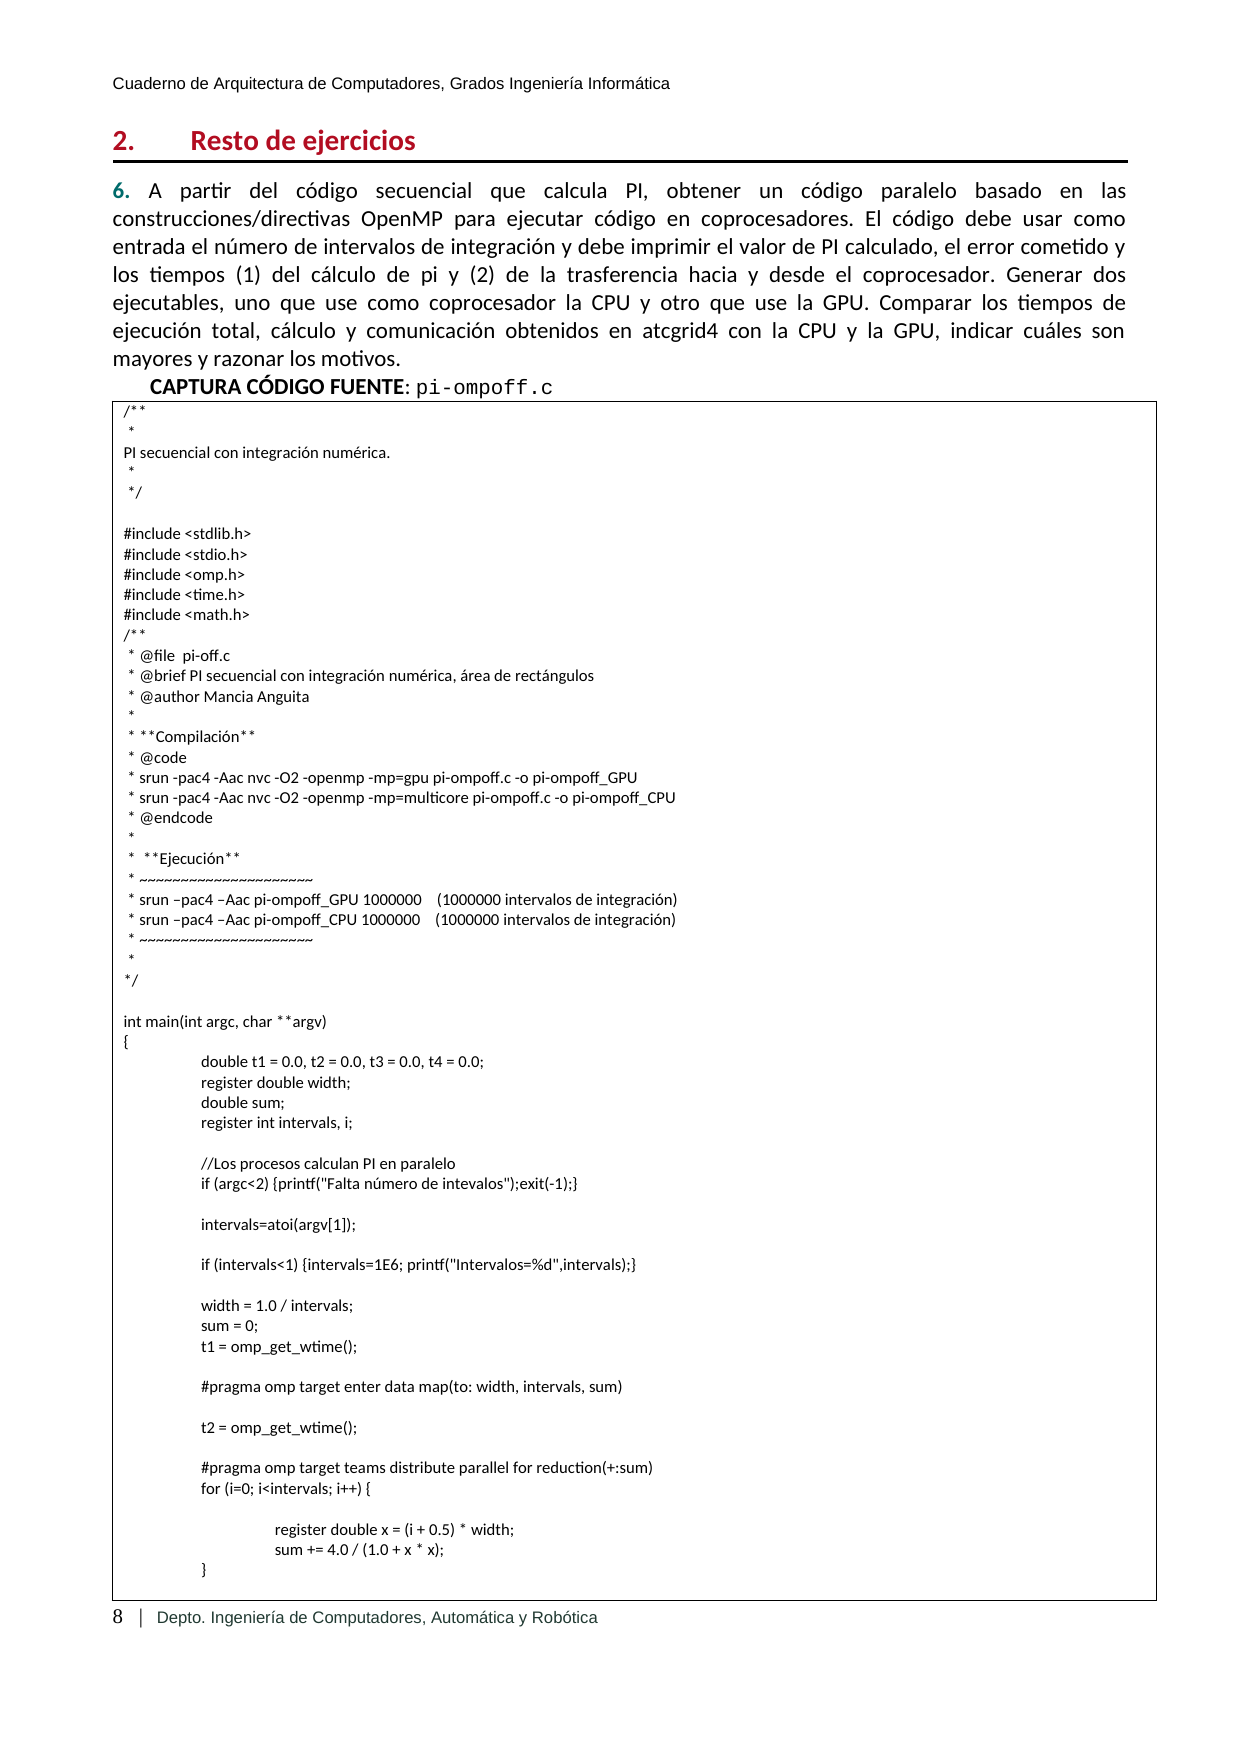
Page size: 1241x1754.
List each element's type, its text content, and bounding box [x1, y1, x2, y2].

subtitle Resto de ejercicios [112, 122, 1128, 163]
text CAPTURA CÓDIGO FUENTE: pi-ompoff.c [150, 372, 1128, 401]
list 6. A partir del código secuencial que calcula PI, obtener un código paralelo basado en las construcciones/directivas OpenMP para ejecutar código en coprocesadores. El código debe usar como entrada el número de intervalos de integración y debe imprimir el valor de PI calculado, el error cometido y los tiempos (1) del cálculo de pi y (2) de la trasferencia hacia y desde el coprocesador. Generar dos ejecutables, uno que use como coprocesador la CPU y otro que use la GPU. Comparar los tiempos de ejecución total, cálculo y comunicación obtenidos en atcgrid4 con la CPU y la GPU, indicar cuáles son mayores y razonar los motivos. [112, 176, 1128, 372]
